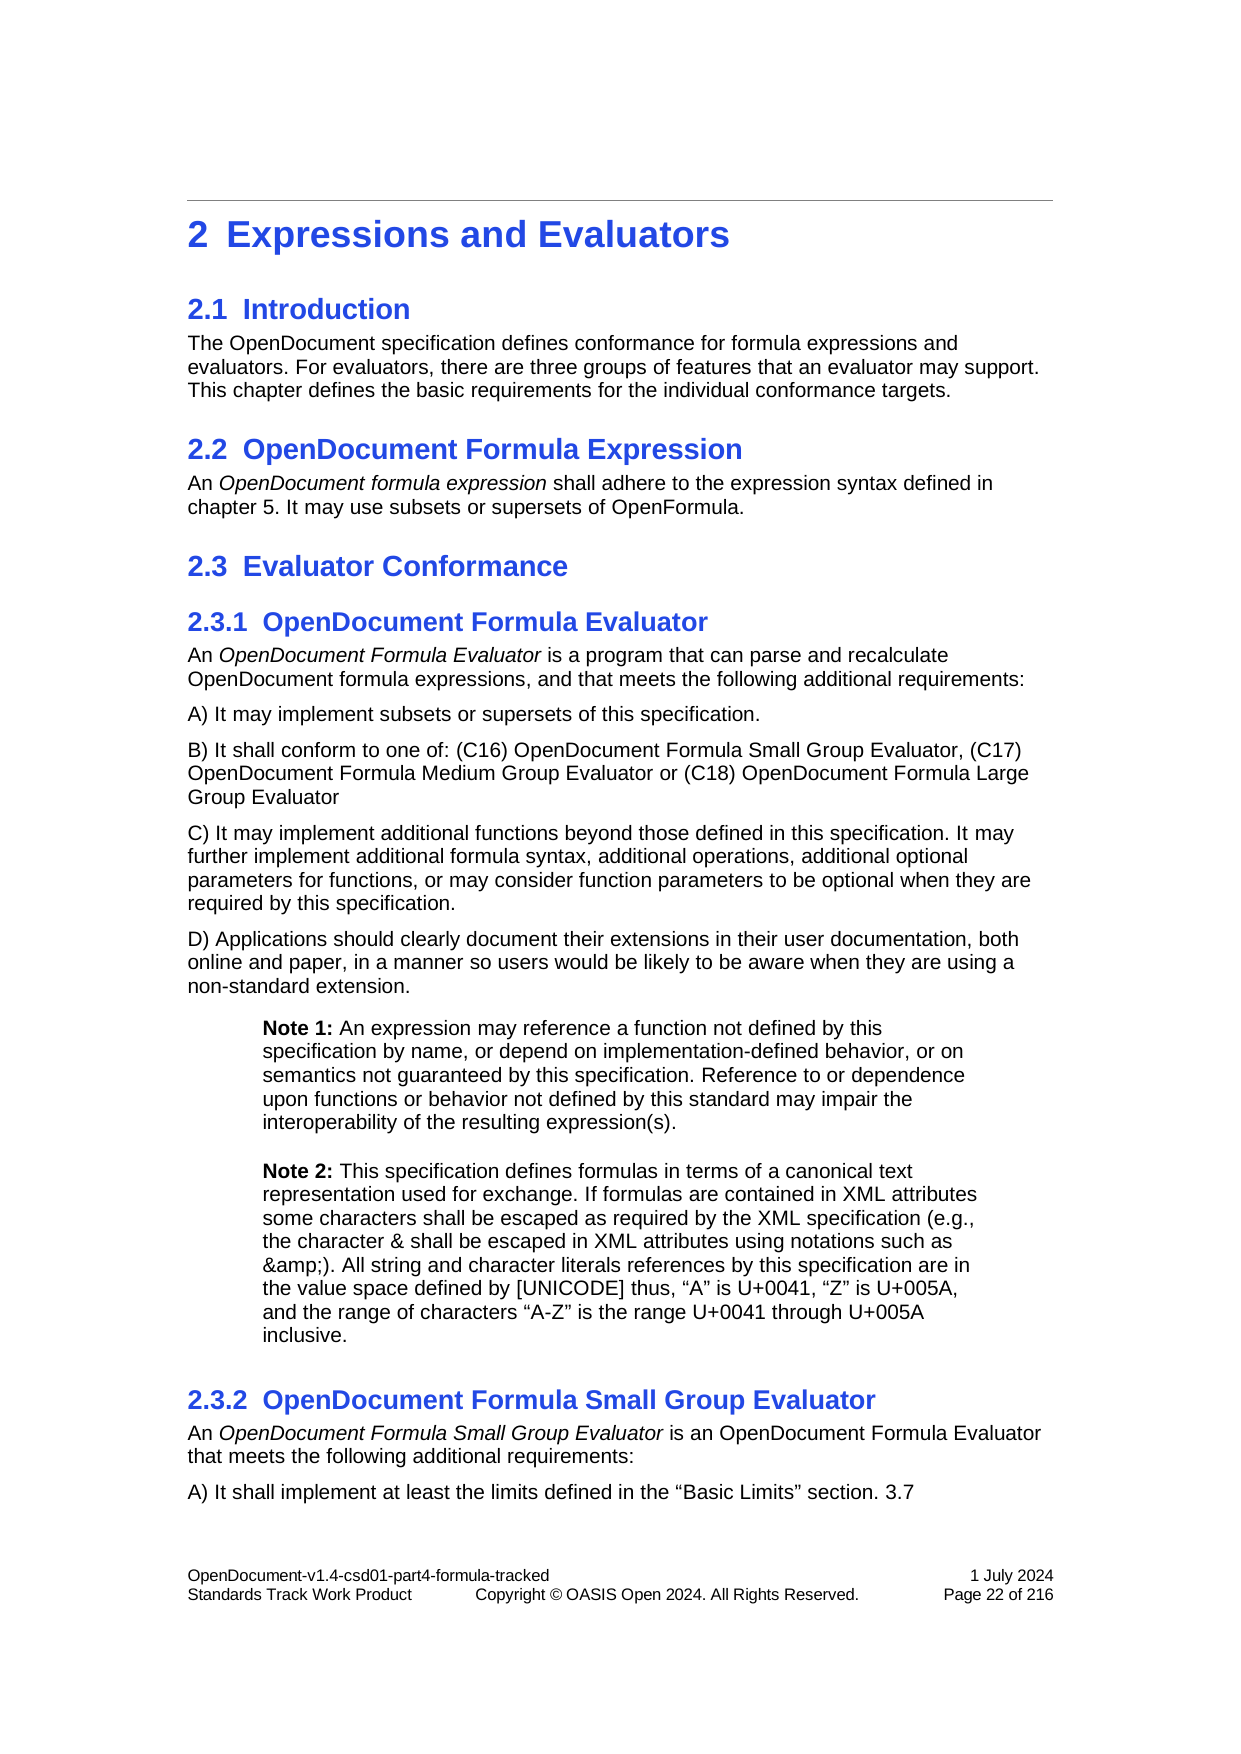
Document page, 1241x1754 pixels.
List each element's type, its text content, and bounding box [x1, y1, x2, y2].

list It shall conform to one of: (C16) OpenDocument Formula Small Group Evaluator, (C17) OpenDocument Formula Medium Group Evaluator or (C18) OpenDocument Formula Large Group Evaluator [187, 738, 1053, 809]
text An OpenDocument Formula Small Group Evaluator is an OpenDocument Formula Evaluator that meets the following additional requirements: [187, 1421, 1053, 1468]
list It shall implement at least the limits defined in the “Basic Limits” section. 3.7 [187, 1480, 1053, 1504]
text Note 2: This specification defines formulas in terms of a canonical text representation used for exchange. If formulas are contained in XML attributes some characters shall be escaped as required by the XML specification (e.g., the character & shall be escaped in XML attributes using notations such as &amp;). All string and character literals references by this specification are in the value space defined by [UNICODE] thus, “A” is U+0041, “Z” is U+005A, and the range of characters “A-Z” is the range U+0041 through U+005A inclusive. [262, 1159, 978, 1347]
subtitle Evaluator Conformance [187, 550, 1053, 582]
subtitle OpenDocument Formula Expression [187, 433, 1053, 466]
subtitle Introduction [187, 293, 1053, 326]
list It may implement additional functions beyond those defined in this specification. It may further implement additional formula syntax, additional operations, additional optional parameters for functions, or may consider function parameters to be optional when they are required by this specification. [187, 821, 1053, 915]
list Applications should clearly document their extensions in their user documentation, both online and paper, in a manner so users would be likely to be aware when they are using a non-standard extension. [187, 927, 1053, 998]
text The OpenDocument specification defines conformance for formula expressions and evaluators. For evaluators, there are three groups of features that an evaluator may support. This chapter defines the basic requirements for the individual conformance targets. [187, 332, 1053, 402]
text Note 1: An expression may reference a function not defined by this specification by name, or depend on implementation-defined behavior, or on semantics not guaranteed by this specification. Reference to or dependence upon functions or behavior not defined by this standard may impair the interoperability of the resulting expression(s). [262, 1016, 978, 1134]
subtitle OpenDocument Formula Evaluator [187, 607, 1053, 637]
subtitle OpenDocument Formula Small Group Evaluator [187, 1385, 1053, 1415]
list It may implement subsets or supersets of this specification. [187, 703, 1053, 726]
subtitle Expressions and Evaluators [187, 201, 1053, 256]
text An OpenDocument formula expression shall adhere to the expression syntax defined in chapter 5. It may use subsets or supersets of OpenFormula. [187, 472, 1053, 519]
text An OpenDocument Formula Evaluator is a program that can parse and recalculate OpenDocument formula expressions, and that meets the following additional requirements: [187, 643, 1053, 691]
